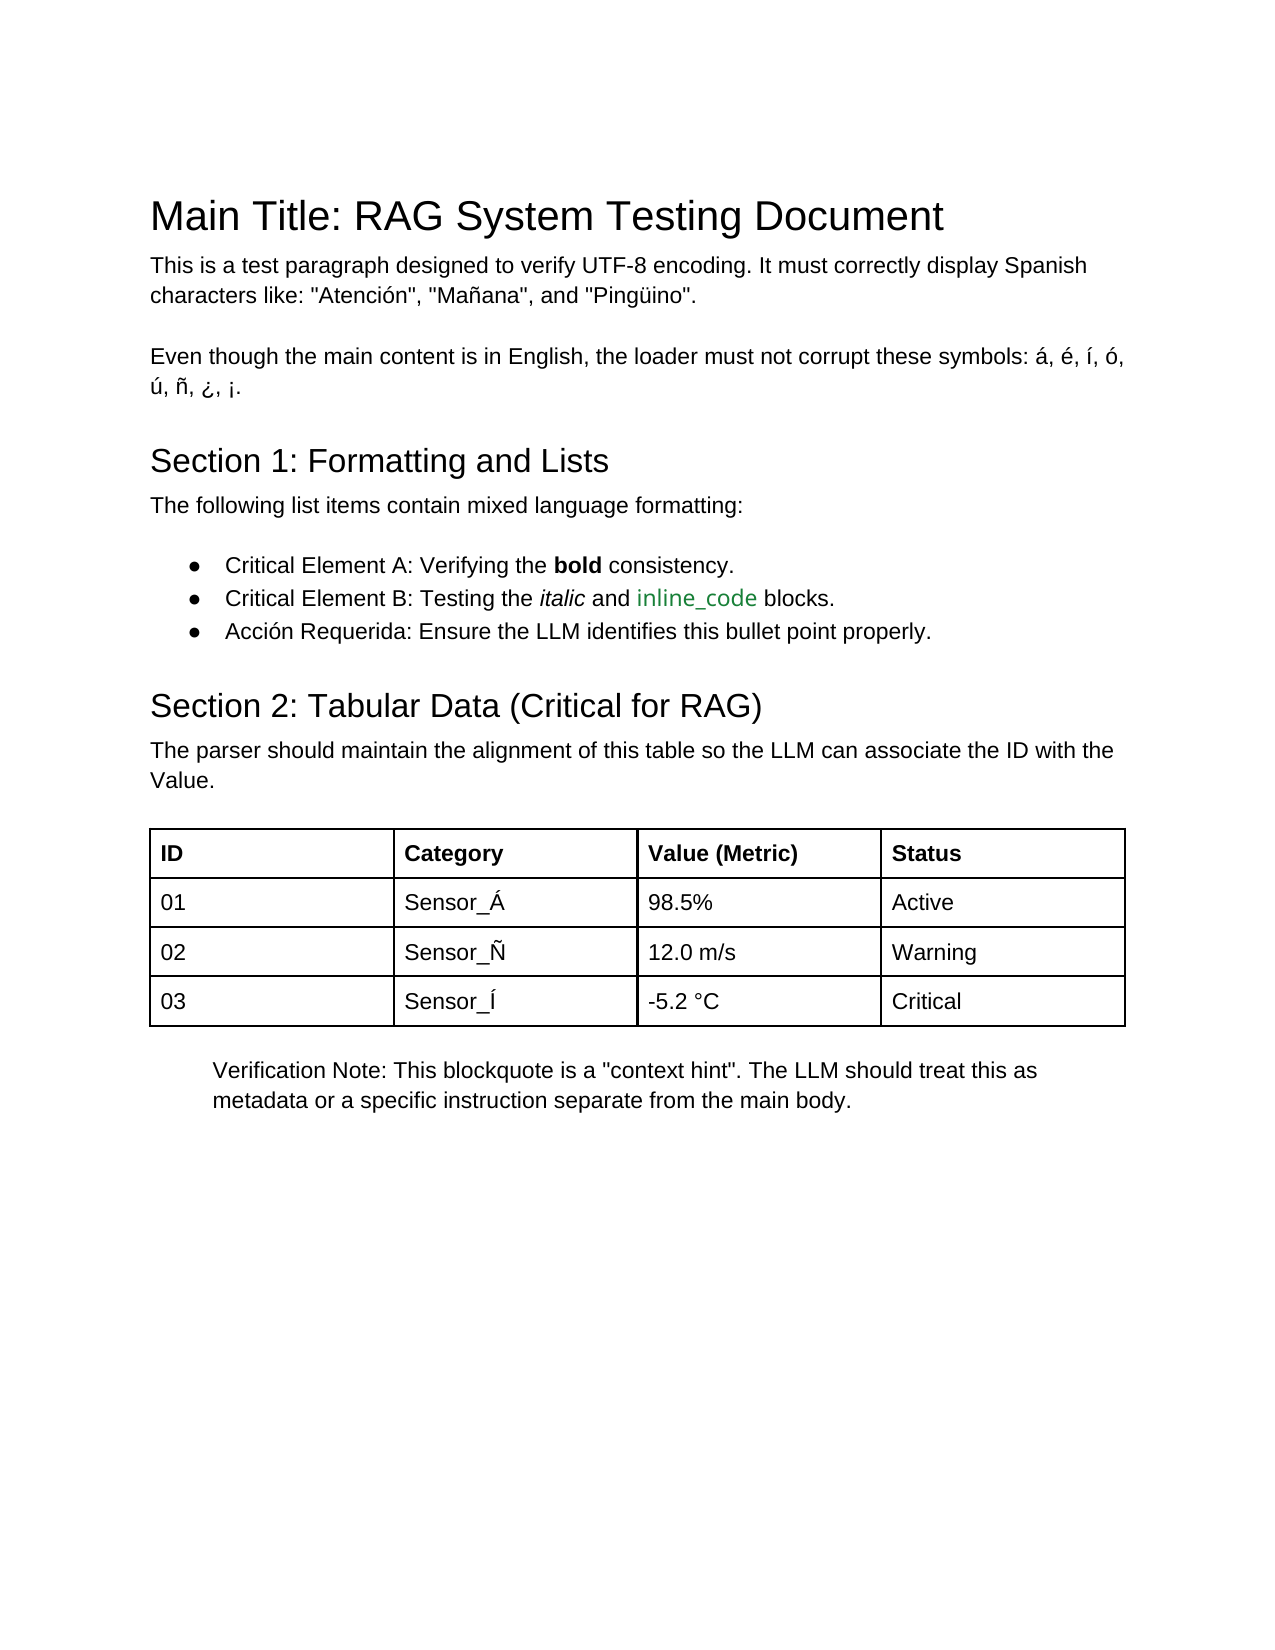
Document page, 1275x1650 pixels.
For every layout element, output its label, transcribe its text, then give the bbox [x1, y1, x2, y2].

table_cell Sensor_Í [395, 977, 636, 1024]
table_cell Critical [882, 977, 1124, 1024]
text The parser should maintain the alignment of this table so the LLM can associate the ID with the Value. [150, 737, 1125, 793]
list Critical Element A: Verifying the bold consistency. [187, 552, 1125, 578]
table_header Category [395, 830, 636, 877]
table_header Status [882, 830, 1124, 877]
text This is a test paragraph designed to verify UTF-8 encoding. It must correctly display Spanish characters like: "Atención", "Mañana", and "Pingüino". [150, 252, 1125, 309]
table_cell 03 [151, 977, 393, 1024]
table_cell 01 [151, 879, 393, 926]
text Verification Note: This blockquote is a "context hint". The LLM should treat this as metadata or a specific instruction separate from the main body. [212, 1057, 1062, 1113]
text The following list items contain mixed language formatting: [150, 492, 1125, 518]
table_cell Active [882, 879, 1124, 926]
table_cell Sensor_Á [395, 879, 636, 926]
text Even though the main content is in English, the loader must not corrupt these symbols: á, é, í, ó, ú, ñ, ¿, ¡. [150, 343, 1125, 399]
table_cell 12.0 m/s [639, 928, 880, 975]
table_cell 98.5% [639, 879, 880, 926]
subtitle Section 2: Tabular Data (Critical for RAG) [150, 686, 1125, 724]
table_cell 02 [151, 928, 393, 975]
table_header ID [151, 830, 393, 877]
list Acción Requerida: Ensure the LLM identifies this bullet point properly. [187, 618, 1125, 644]
table_header Value (Metric) [639, 830, 880, 877]
table_cell -5.2 °C [639, 977, 880, 1024]
subtitle Main Title: RAG System Testing Document [150, 192, 1125, 239]
subtitle Section 1: Formatting and Lists [150, 441, 1125, 479]
list Critical Element B: Testing the italic and inline_code blocks. [187, 582, 1125, 613]
table_cell Warning [882, 928, 1124, 975]
table_cell Sensor_Ñ [395, 928, 636, 975]
